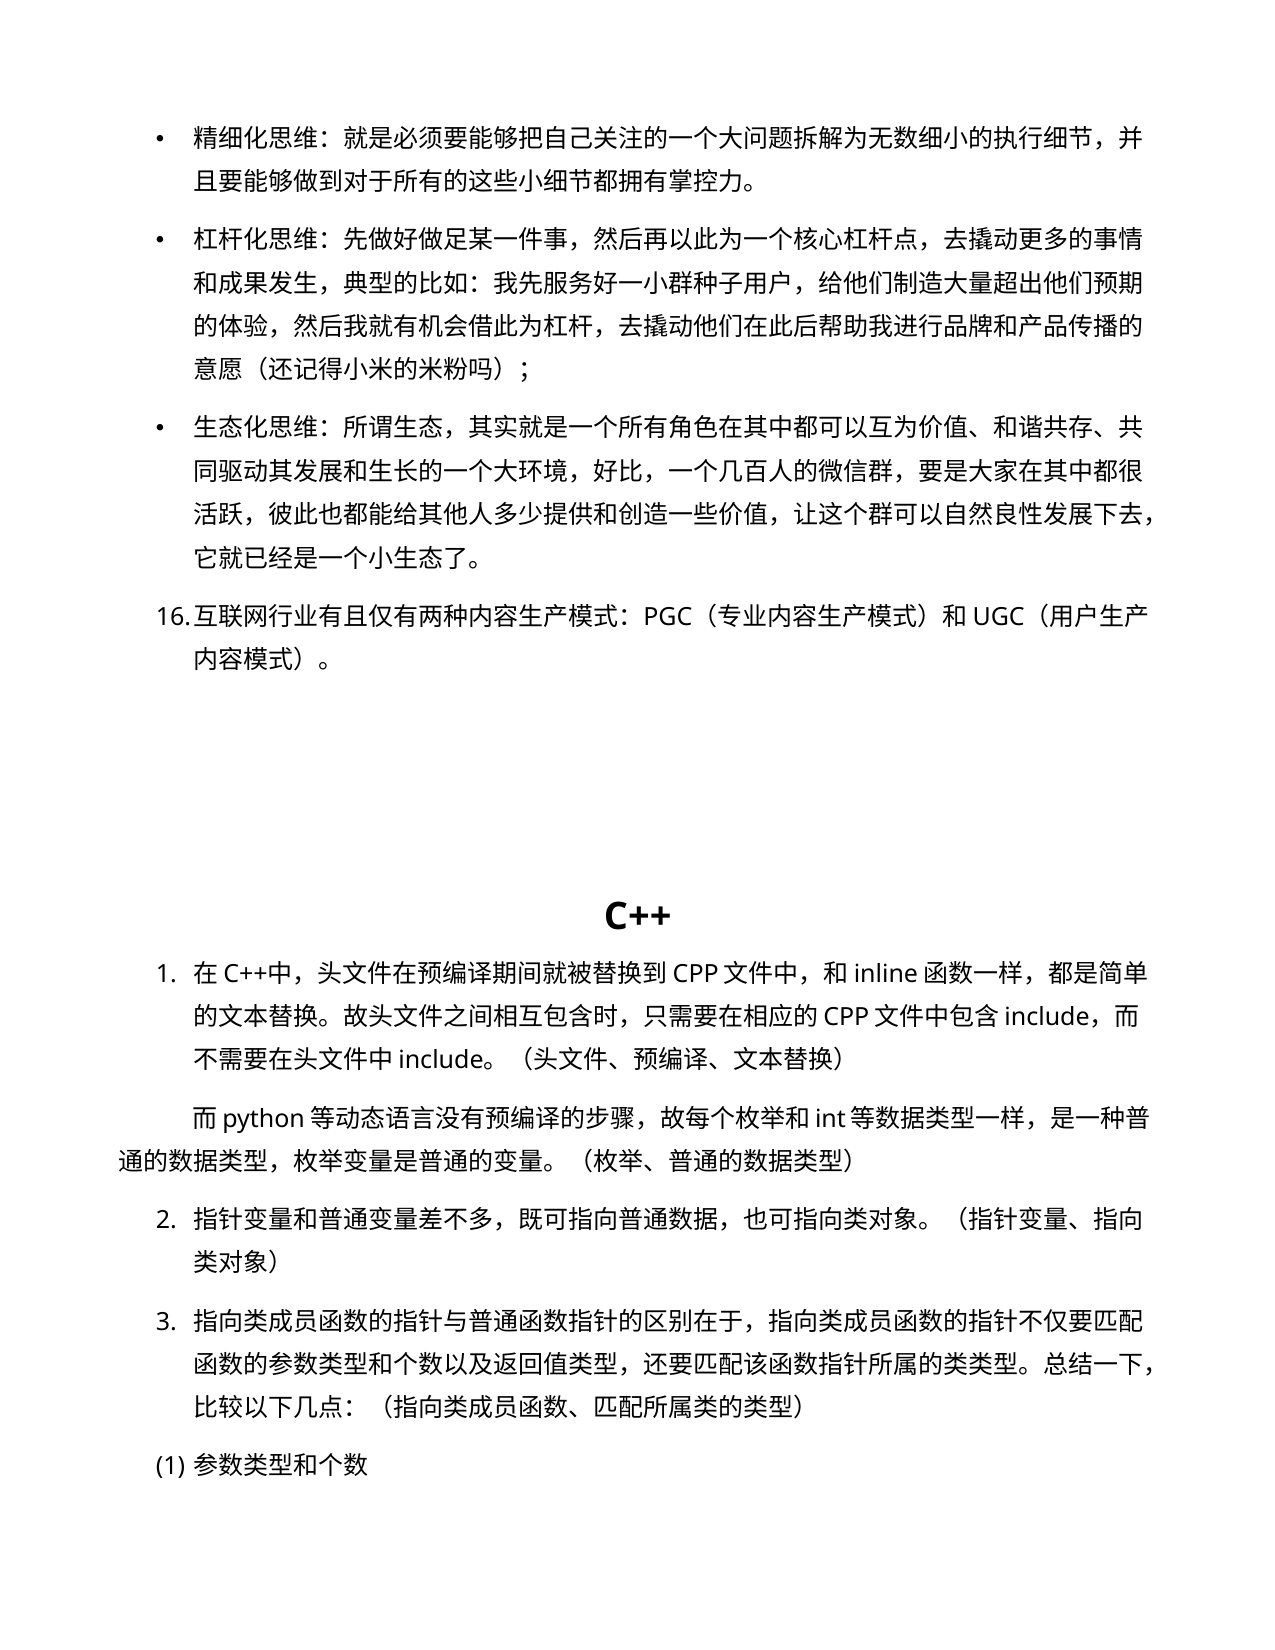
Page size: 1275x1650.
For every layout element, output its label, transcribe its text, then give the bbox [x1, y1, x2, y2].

text 而python等动态语言没有预编译的步骤，故每个枚举和int等数据类型一样，是一种普通的数据类型，枚举变量是普通的变量。（枚举、普通的数据类型） [118, 1098, 1157, 1178]
list 参数类型和个数 [156, 1446, 1157, 1482]
list 指向类成员函数的指针与普通函数指针的区别在于，指向类成员函数的指针不仅要匹配函数的参数类型和个数以及返回值类型，还要匹配该函数指针所属的类类型。总结一下，比较以下几点：（指向类成员函数、匹配所属类的类型） [156, 1301, 1157, 1424]
list 精细化思维：就是必须要能够把自己关注的一个大问题拆解为无数细小的执行细节，并且要能够做到对于所有的这些小细节都拥有掌控力。 [156, 118, 1157, 198]
list 杠杆化思维：先做好做足某一件事，然后再以此为一个核心杠杆点，去撬动更多的事情和成果发生，典型的比如：我先服务好一小群种子用户，给他们制造大量超出他们预期的体验，然后我就有机会借此为杠杆，去撬动他们在此后帮助我进行品牌和产品传播的意愿（还记得小米的米粉吗）； [156, 219, 1157, 386]
list 指针变量和普通变量差不多，既可指向普通数据，也可指向类对象。（指针变量、指向类对象） [156, 1199, 1157, 1279]
list 在C++中，头文件在预编译期间就被替换到CPP文件中，和inline函数一样，都是简单的文本替换。故头文件之间相互包含时，只需要在相应的CPP文件中包含include，而不需要在头文件中include。（头文件、预编译、文本替换） [156, 953, 1157, 1076]
list 互联网行业有且仅有两种内容生产模式：PGC（专业内容生产模式）和UGC（用户生产内容模式）。 [156, 596, 1157, 676]
list 生态化思维：所谓生态，其实就是一个所有角色在其中都可以互为价值、和谐共存、共同驱动其发展和生长的一个大环境，好比，一个几百人的微信群，要是大家在其中都很活跃，彼此也都能给其他人多少提供和创造一些价值，让这个群可以自然良性发展下去，它就已经是一个小生态了。 [156, 408, 1157, 574]
subtitle C++ [118, 889, 1157, 941]
